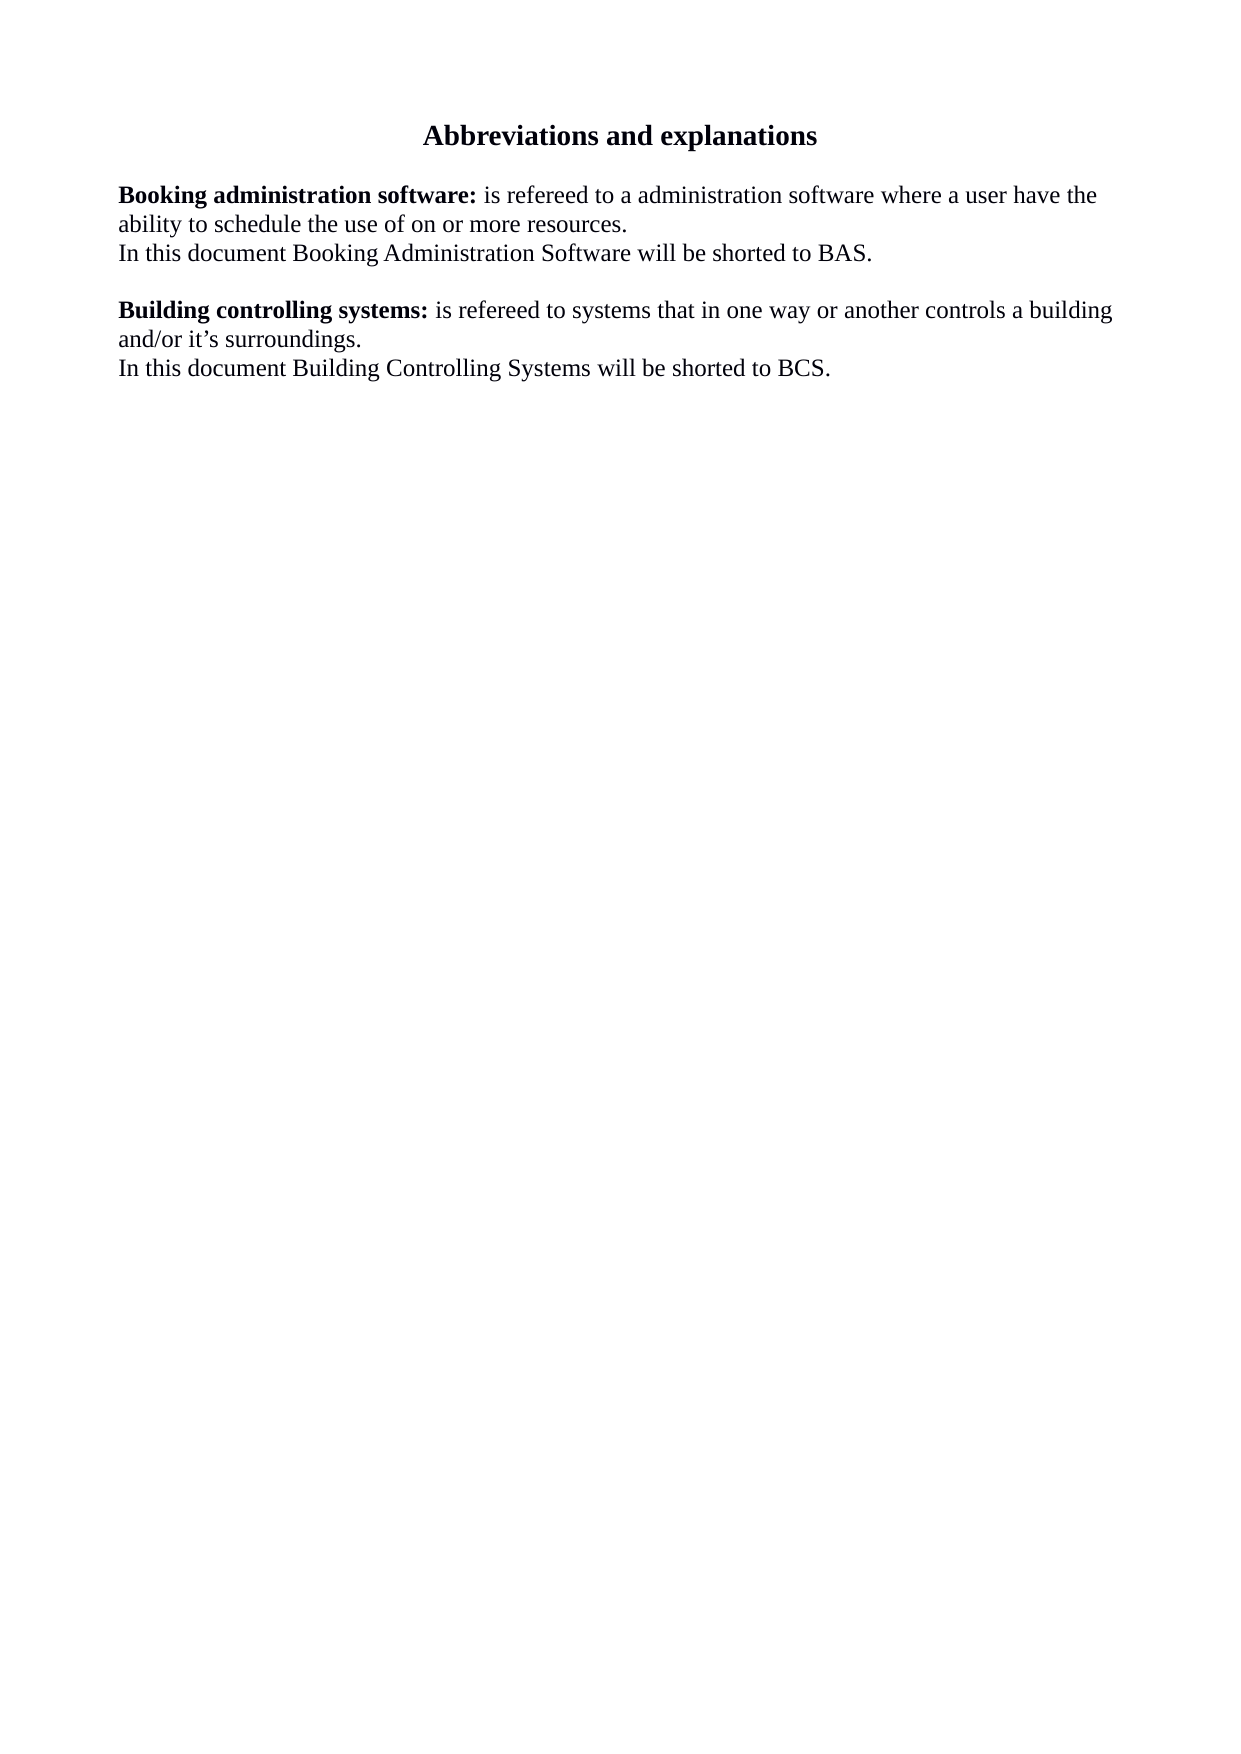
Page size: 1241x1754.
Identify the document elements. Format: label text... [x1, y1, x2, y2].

text In this document Booking Administration Software will be shorted to BAS. [118, 238, 1122, 267]
text In this document Building Controlling Systems will be shorted to BCS. [118, 353, 1122, 382]
text Abbreviations and explanations [118, 118, 1122, 152]
text Building controlling systems: is refereed to systems that in one way or another controls a building and/or it’s surroundings. [118, 295, 1122, 353]
text Booking administration software: is refereed to a administration software where a user have the ability to schedule the use of on or more resources. [118, 180, 1122, 238]
